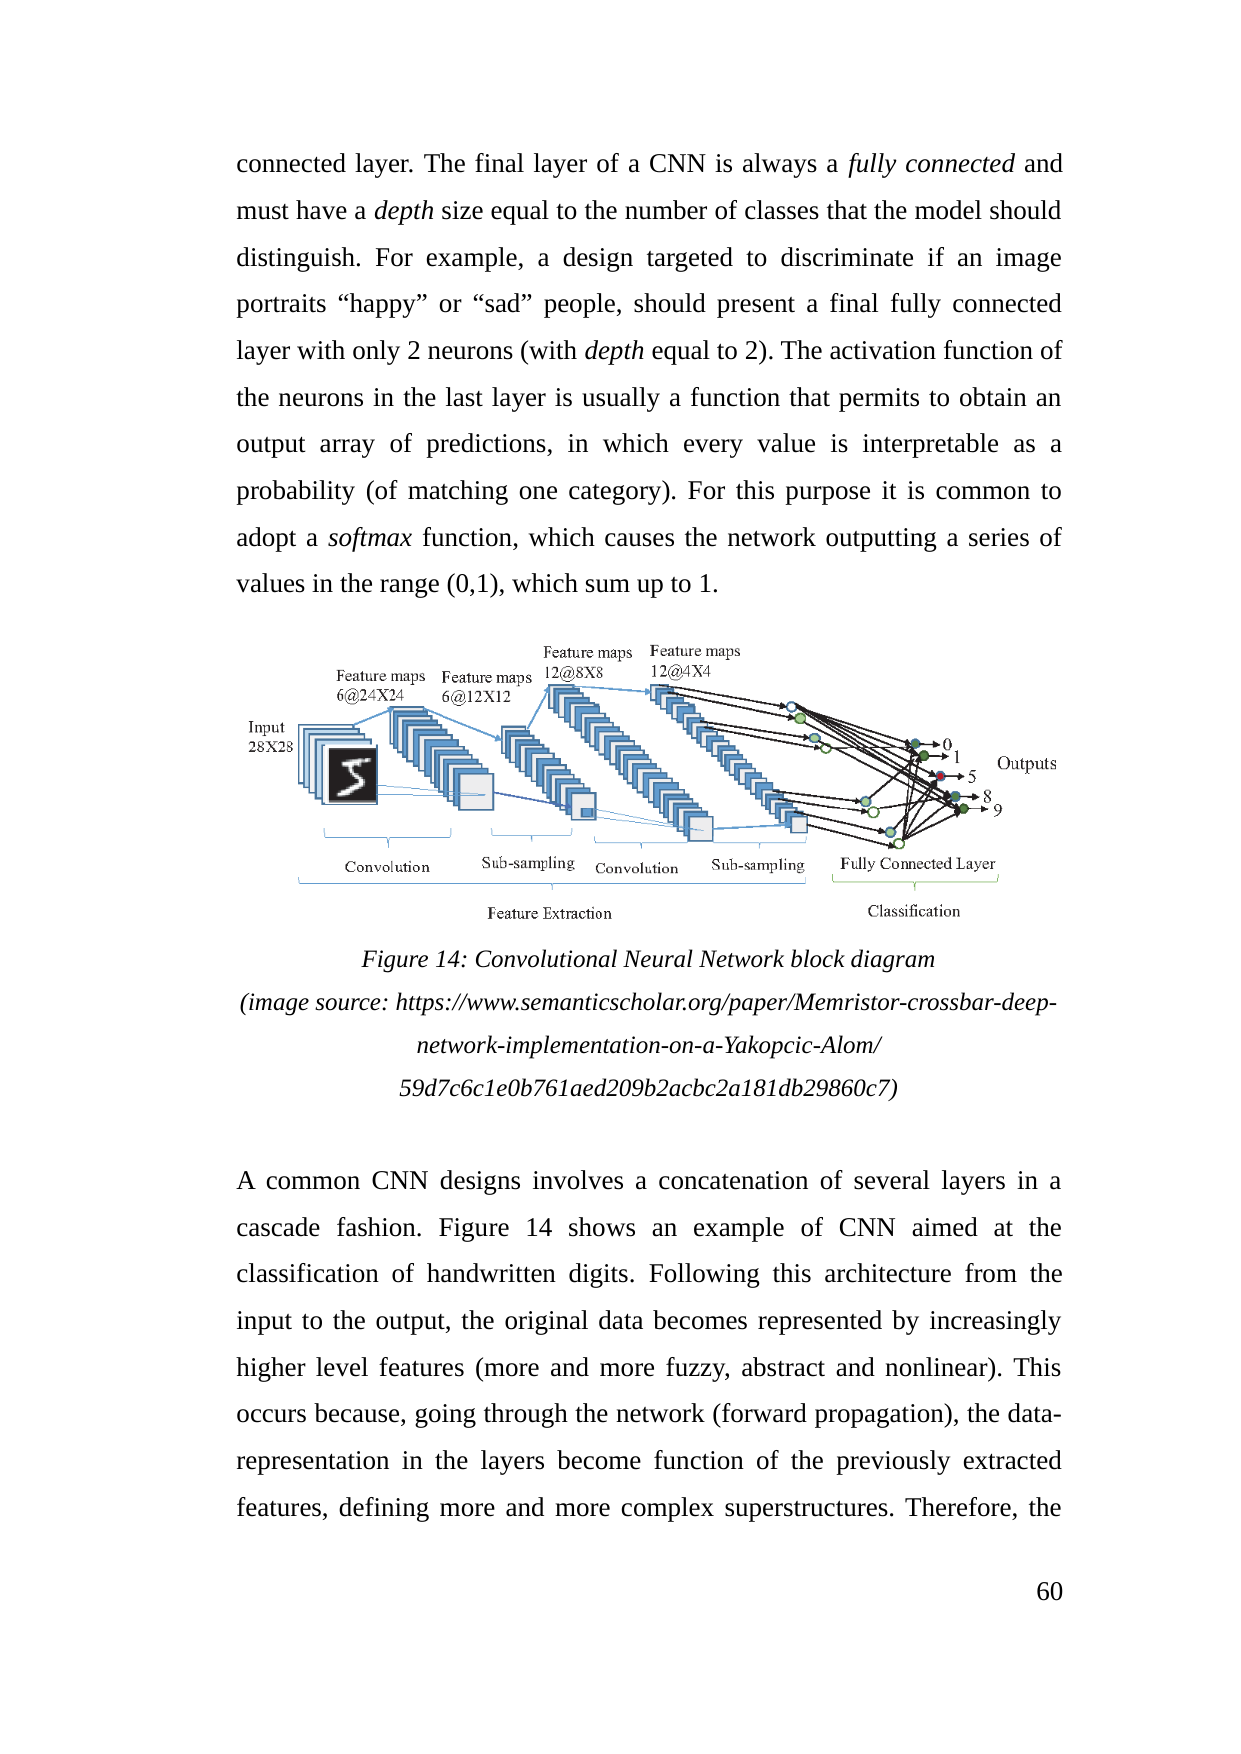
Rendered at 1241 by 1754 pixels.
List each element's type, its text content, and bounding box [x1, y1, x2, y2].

text connected layer. The final layer of a CNN is always a fully connected and must have a depth size equal to the number of classes that the model should distinguish. For example, a design targeted to discriminate if an image portraits “happy” or “sad” people, should present a final fully connected layer with only 2 neurons (with depth equal to 2). The activation function of the neurons in the last layer is usually a function that permits to obtain an output array of predictions, in which every value is interpretable as a probability (of matching one category). For this purpose it is common to adopt a softmax function, which causes the network outputting a series of values in the range (0,1), which sum up to 1. [236, 148, 1063, 599]
text A common CNN designs involves a concatenation of several layers in a cascade fashion. Figure 14 shows an example of CNN aimed at the classification of handwritten digits. Following this architecture from the input to the output, the original data becomes represented by increasingly higher level features (more and more fuzzy, abstract and nonlinear). This occurs because, going through the network (forward propagation), the data-representation in the layers become function of the previously extracted features, defining more and more complex superstructures. Therefore, the [236, 1164, 1063, 1522]
picture [236, 626, 1063, 930]
text Figure 14: Convolutional Neural Network block diagram (image source: https://www.semanticscholar.org/paper/Memristor-crossbar-deep-network-implementation-on-a-Yakopcic-Alom/59d7c6c1e0b761aed209b2acbc2a181db29860c7) [236, 930, 1063, 1102]
